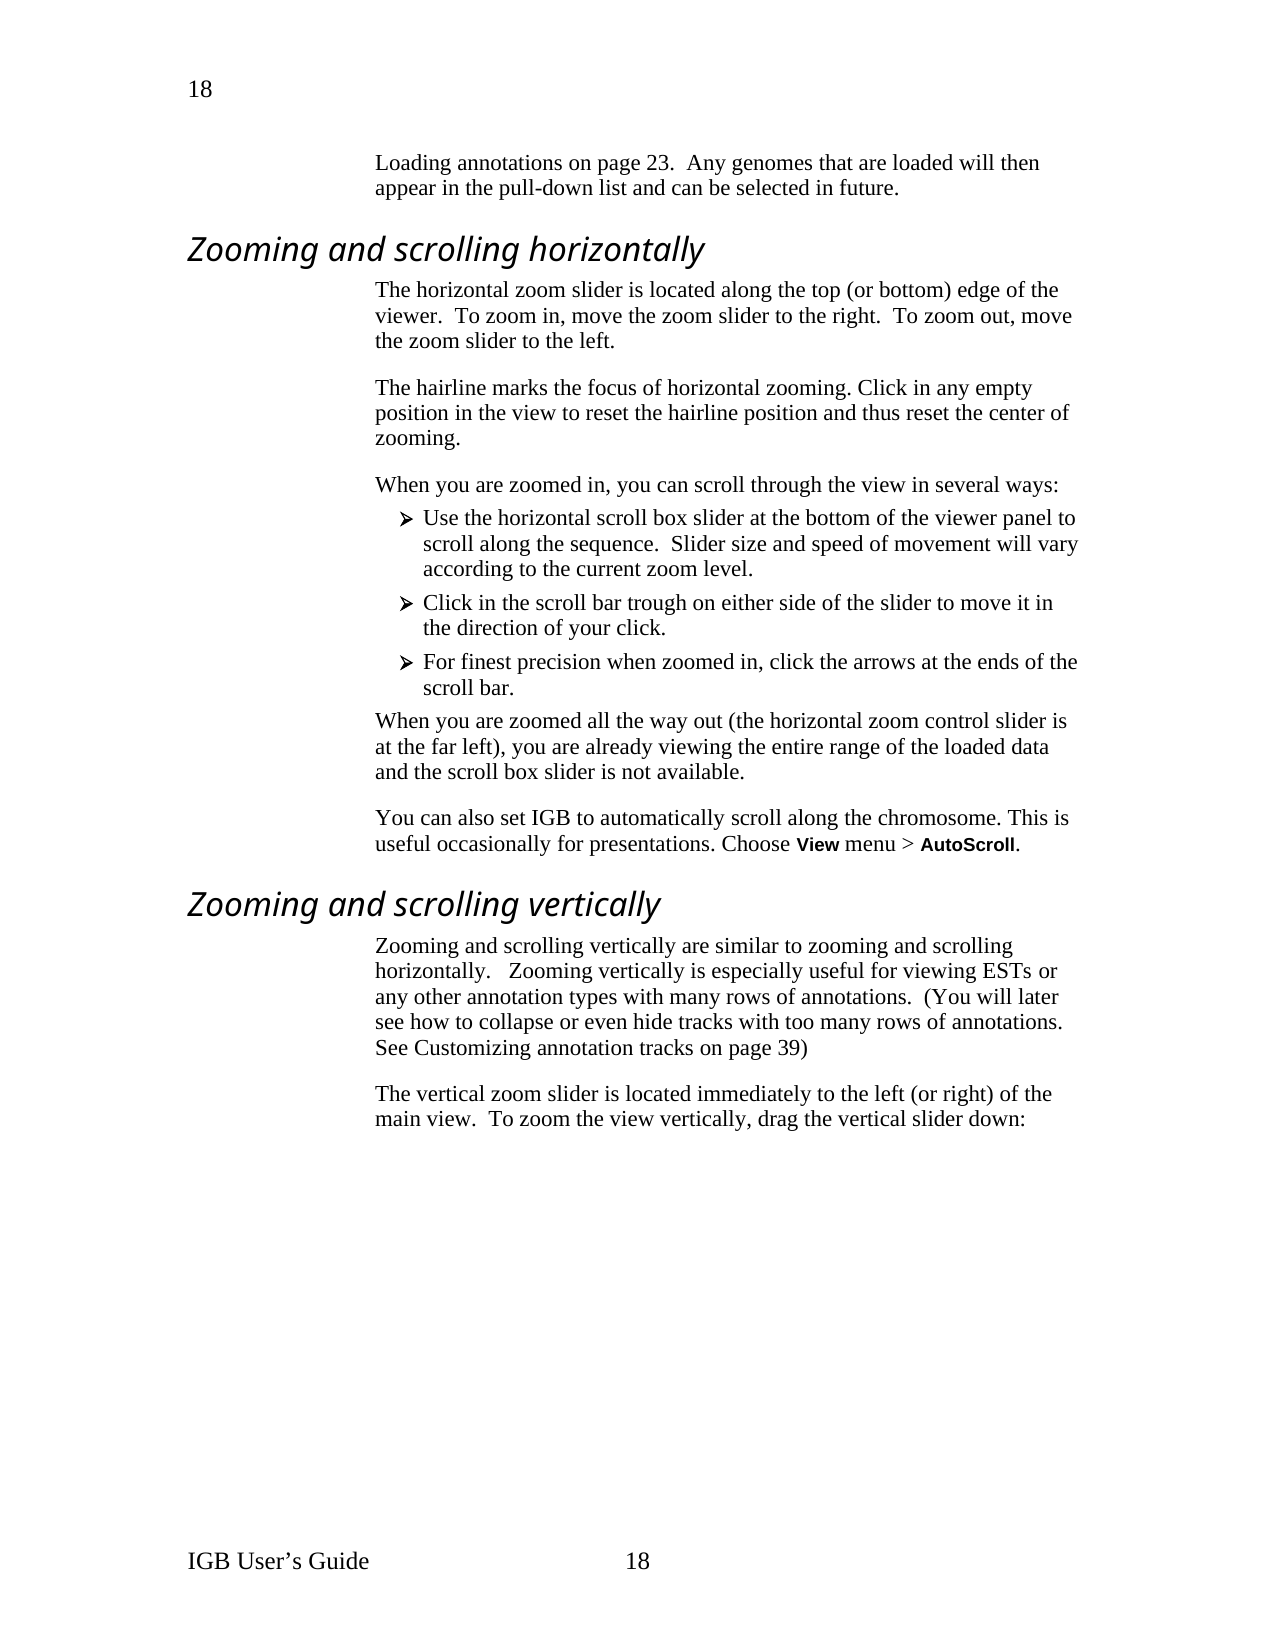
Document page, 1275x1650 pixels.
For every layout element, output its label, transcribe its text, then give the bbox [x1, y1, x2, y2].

text The hairline marks the focus of horizontal zooming. Click in any empty position in the view to reset the hairline position and thus reset the center of zooming. [375, 374, 1087, 451]
text When you are zoomed all the way out (the horizontal zoom control slider is at the far left), you are already viewing the entire range of the loaded data and the scroll box slider is not available. [375, 708, 1087, 784]
list For finest precision when zoomed in, click the arrows at the ends of the scroll bar. [399, 649, 1087, 700]
text When you are zoomed in, you can scroll through the view in several ways: [375, 472, 1087, 497]
text You can also set IGB to automatically scroll along the chromosome. This is useful occasionally for presentations. Choose View menu > AutoScroll. [375, 805, 1087, 856]
subtitle Zooming and scrolling vertically [187, 881, 1087, 927]
text Zooming and scrolling vertically are similar to zooming and scrolling horizontally. Zooming vertically is especially useful for viewing ESTs or any other annotation types with many rows of annotations. (You will later see how to collapse or even hide tracks with too many rows of annotations. See Customizing annotation tracks on page 37) [375, 933, 1087, 1060]
list Click in the scroll bar trough on either side of the slider to move it in the direction of your click. [399, 590, 1087, 641]
text The horizontal zoom slider is located along the top (or bottom) edge of the viewer. To zoom in, move the zoom slider to the right. To zoom out, move the zoom slider to the left. [375, 277, 1087, 354]
text To see data for a genome that is not already loaded, you will need to load the data, either from QuickLoad, from a DAS server, or from a data file. See Loading annotations on page 22. Any genomes that are loaded will then appear in the pull-down list and can be selected in future. [375, 150, 1087, 201]
subtitle Zooming and scrolling horizontally [187, 226, 1087, 271]
text The vertical zoom slider is located immediately to the left (or right) of the main view. To zoom the view vertically, drag the vertical slider down: [375, 1081, 1087, 1132]
list Use the horizontal scroll box slider at the bottom of the viewer panel to scroll along the sequence. Slider size and speed of movement will vary according to the current zoom level. [399, 505, 1087, 582]
